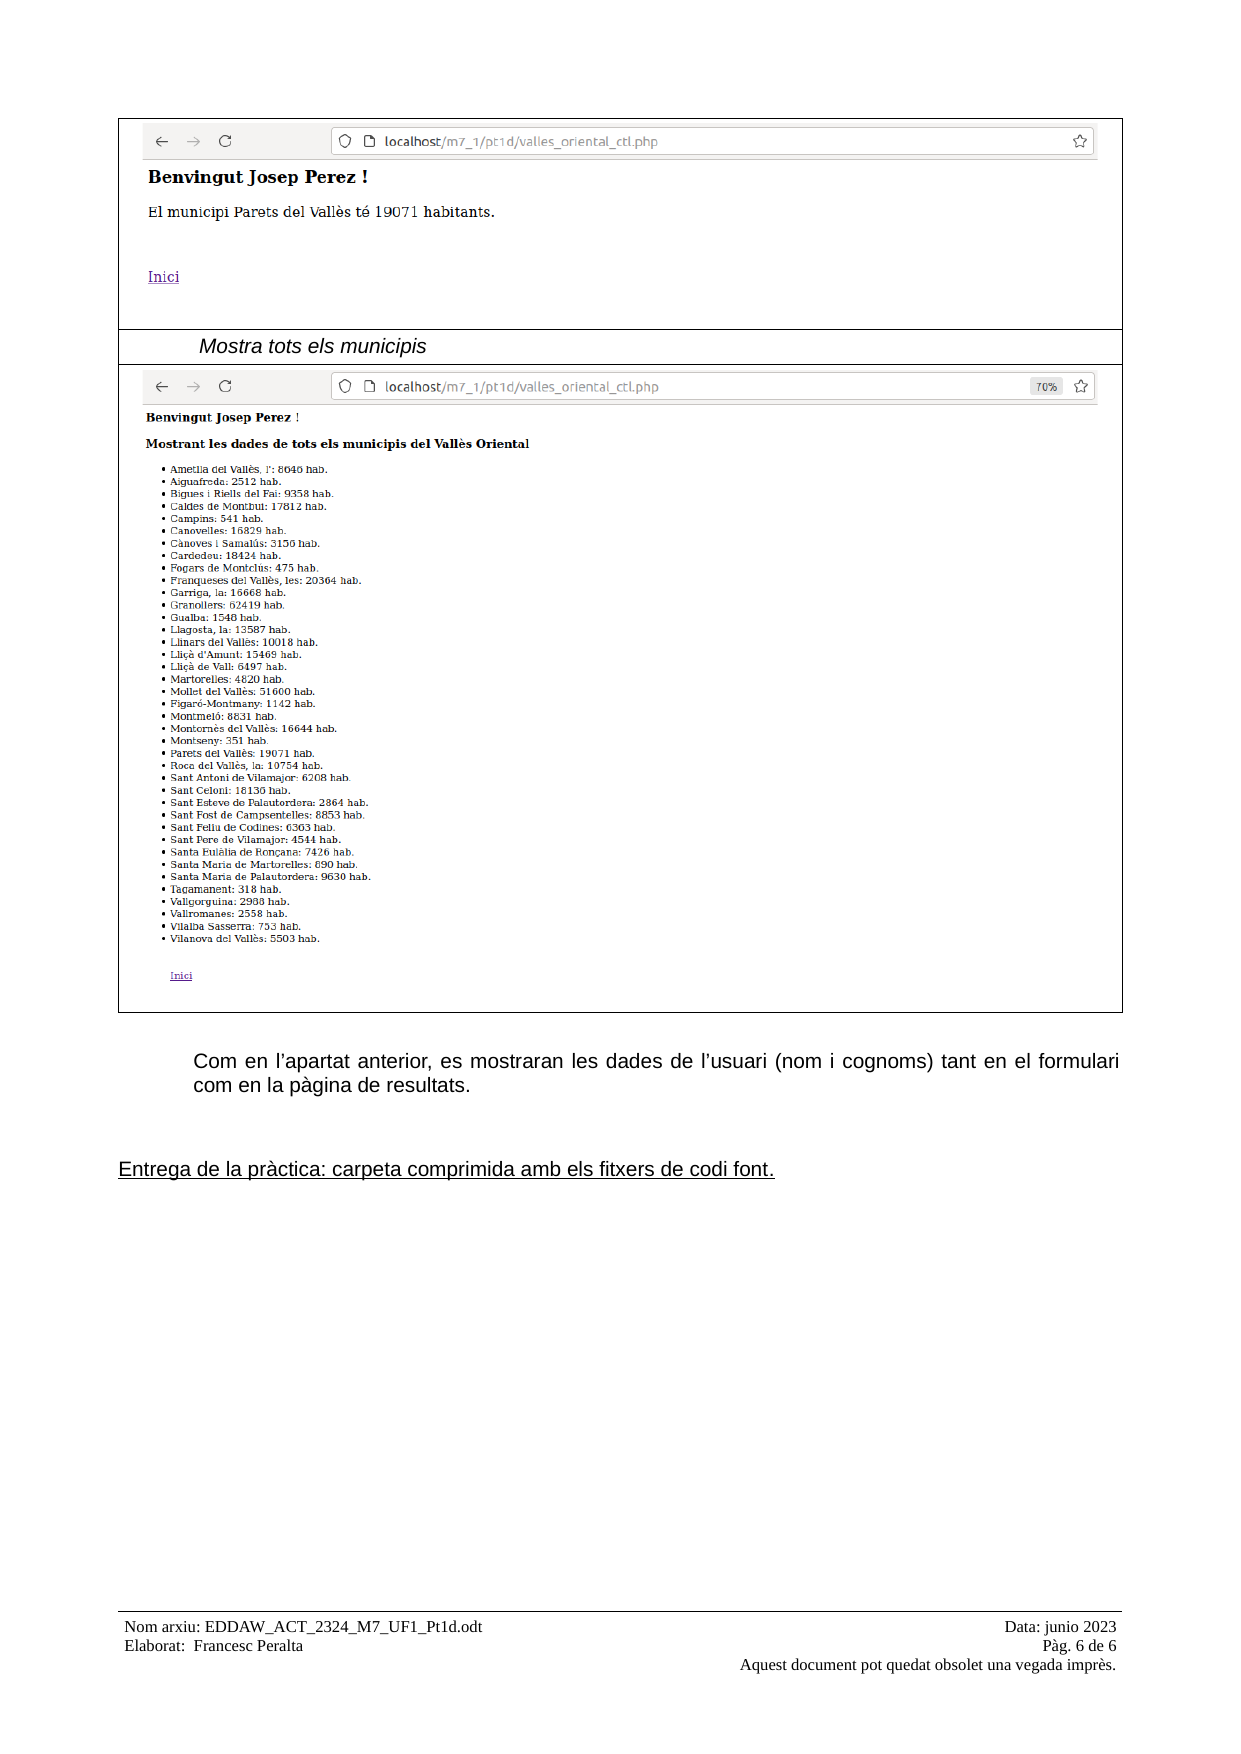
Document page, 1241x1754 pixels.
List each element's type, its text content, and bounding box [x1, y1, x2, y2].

picture [142, 370, 1098, 983]
text Entrega de la pràctica: carpeta comprimida amb els fitxers de codi font. [118, 1157, 1122, 1181]
table_cell [119, 365, 1122, 982]
list Com en l’apartat anterior, es mostraran les dades de l’usuari (nom i cognoms) tant en el formulari com en la pàgina de resultats. [156, 1049, 1122, 1097]
table_cell [119, 119, 1122, 328]
table_cell Mostra tots els municipis [119, 330, 1122, 364]
picture [142, 123, 1098, 299]
table_cell [119, 983, 1122, 1012]
